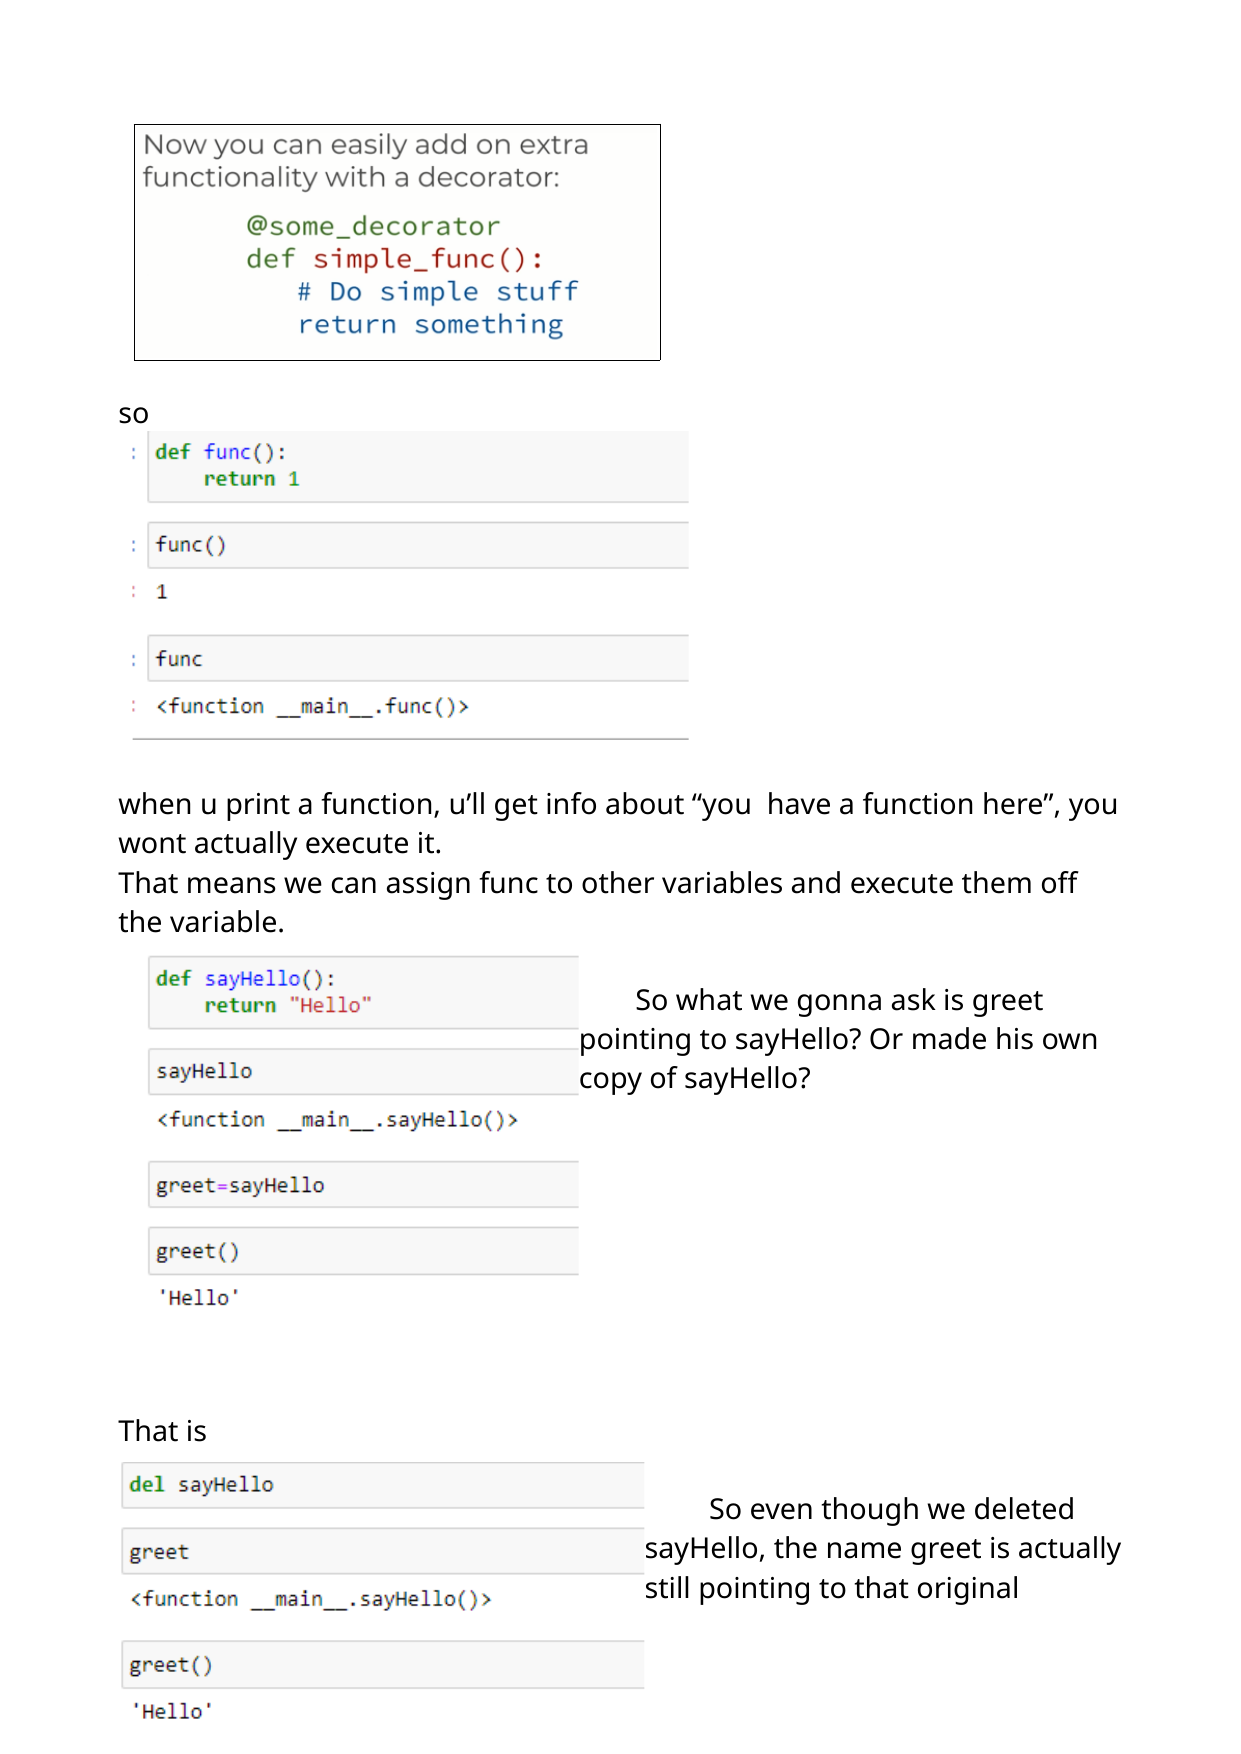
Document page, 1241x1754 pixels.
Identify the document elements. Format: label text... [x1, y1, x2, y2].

text when u print a function, u’ll get info about “you have a function here”, you wont actually execute it. [118, 784, 1122, 862]
picture [136, 126, 657, 358]
text So even though we deleted sayHello, the name greet is actually still pointing to that original [645, 1489, 1122, 1606]
picture [139, 953, 579, 1324]
text so [118, 392, 1122, 431]
picture [132, 431, 689, 740]
text [118, 980, 139, 1097]
picture [117, 1462, 645, 1733]
text So what we gonna ask is greet pointing to sayHello? Or made his own copy of sayHello? [579, 980, 1122, 1097]
text That means we can assign func to other variables and execute them off the variable. [118, 862, 1122, 941]
text That is [118, 1411, 1122, 1450]
